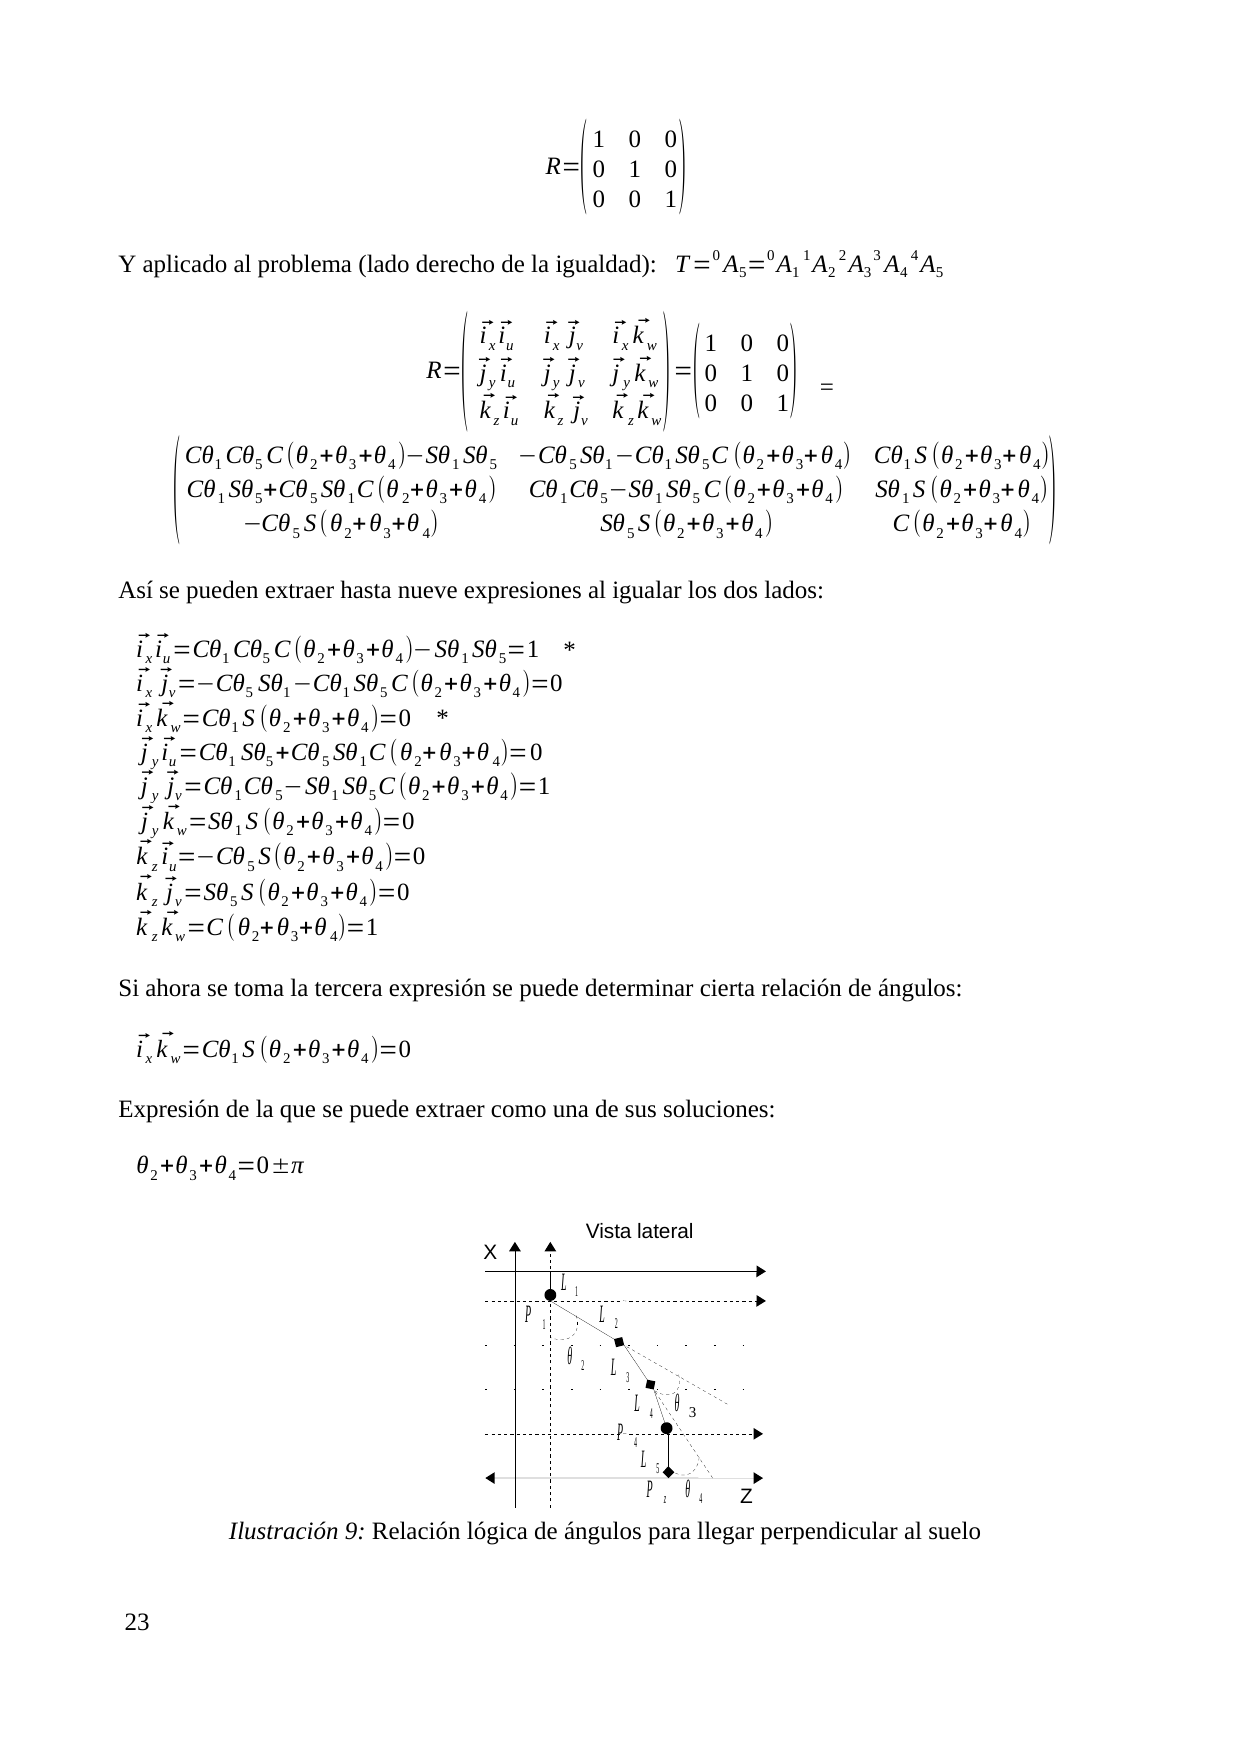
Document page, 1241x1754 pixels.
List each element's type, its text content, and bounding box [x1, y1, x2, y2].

text * [118, 632, 1122, 666]
text Y aplicado al problema (lado derecho de la igualdad): [118, 246, 1122, 281]
text Expresión de la que se puede extraer como una de sus soluciones: [118, 1094, 1122, 1123]
text = [118, 309, 1122, 433]
text * [118, 700, 1122, 735]
text Así se pueden extraer hasta nueve expresiones al igualar los dos lados: [118, 575, 1122, 603]
text Ilustración 9: Relación lógica de ángulos para llegar perpendicular al suelo [229, 1225, 1012, 1545]
text Si ahora se toma la tercera expresión se puede determinar cierta relación de ángulos: [118, 973, 1122, 1002]
